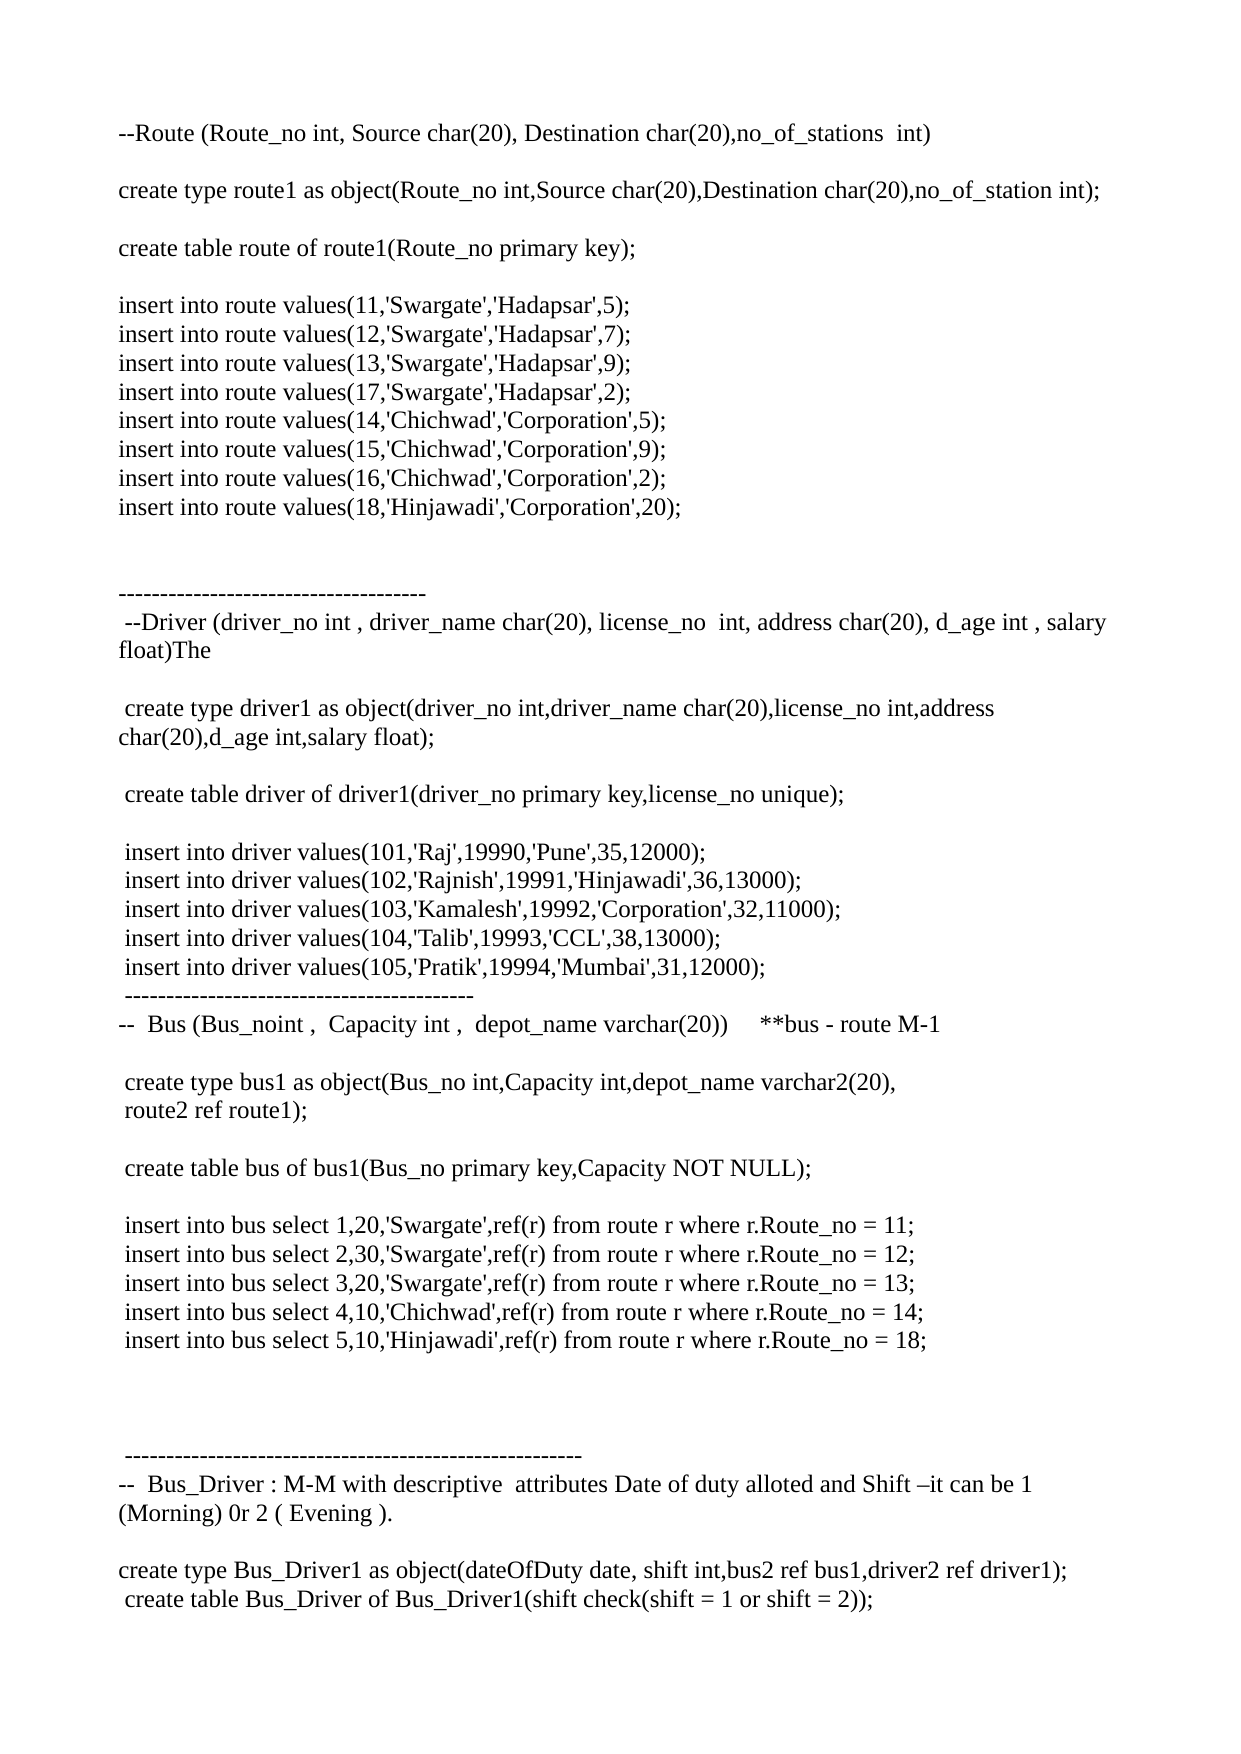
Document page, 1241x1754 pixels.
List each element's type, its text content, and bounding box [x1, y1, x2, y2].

text insert into route values(16,'Chichwad','Corporation',2); [118, 463, 1122, 492]
text ------------------------------------------ [118, 981, 1122, 1009]
text insert into route values(13,'Swargate','Hadapsar',9); [118, 348, 1122, 377]
text --Driver (driver_no int , driver_name char(20), license_no int, address char(20), d_age int , salary float)The [118, 607, 1122, 664]
text route2 ref route1); [118, 1096, 1122, 1124]
text insert into bus select 3,20,'Swargate',ref(r) from route r where r.Route_no = 13; [118, 1268, 1122, 1297]
text insert into driver values(105,'Pratik',19994,'Mumbai',31,12000); [118, 952, 1122, 981]
text insert into driver values(101,'Raj',19990,'Pune',35,12000); [118, 837, 1122, 866]
text insert into bus select 1,20,'Swargate',ref(r) from route r where r.Route_no = 11; [118, 1211, 1122, 1239]
text --Route (Route_no int, Source char(20), Destination char(20),no_of_stations int) [118, 118, 1122, 147]
text insert into route values(14,'Chichwad','Corporation',5); [118, 406, 1122, 434]
text -- Bus_Driver : M-M with descriptive attributes Date of duty alloted and Shift –it can be 1 (Morning) 0r 2 ( Evening ). [118, 1469, 1122, 1527]
text create table driver of driver1(driver_no primary key,license_no unique); [118, 779, 1122, 808]
text create type bus1 as object(Bus_no int,Capacity int,depot_name varchar2(20), [118, 1067, 1122, 1096]
text insert into route values(12,'Swargate','Hadapsar',7); [118, 319, 1122, 348]
text insert into driver values(104,'Talib',19993,'CCL',38,13000); [118, 923, 1122, 952]
text insert into driver values(103,'Kamalesh',19992,'Corporation',32,11000); [118, 894, 1122, 923]
text create table bus of bus1(Bus_no primary key,Capacity NOT NULL); [118, 1153, 1122, 1182]
text -- Bus (Bus_noint , Capacity int , depot_name varchar(20)) **bus - route M-1 [118, 1009, 1122, 1038]
text insert into bus select 5,10,'Hinjawadi',ref(r) from route r where r.Route_no = 18; [118, 1326, 1122, 1354]
text create type route1 as object(Route_no int,Source char(20),Destination char(20),no_of_station int); [118, 176, 1122, 204]
text insert into route values(11,'Swargate','Hadapsar',5); [118, 291, 1122, 319]
text insert into driver values(102,'Rajnish',19991,'Hinjawadi',36,13000); [118, 866, 1122, 894]
text insert into route values(15,'Chichwad','Corporation',9); [118, 434, 1122, 463]
text create type driver1 as object(driver_no int,driver_name char(20),license_no int,address char(20),d_age int,salary float); [118, 693, 1122, 751]
text ------------------------------------- [118, 578, 1122, 607]
text ------------------------------------------------------- [118, 1441, 1122, 1469]
text insert into route values(17,'Swargate','Hadapsar',2); [118, 377, 1122, 406]
text insert into route values(18,'Hinjawadi','Corporation',20); [118, 492, 1122, 521]
text create table route of route1(Route_no primary key); [118, 233, 1122, 262]
text create type Bus_Driver1 as object(dateOfDuty date, shift int,bus2 ref bus1,driver2 ref driver1); [118, 1556, 1122, 1584]
text insert into bus select 2,30,'Swargate',ref(r) from route r where r.Route_no = 12; [118, 1239, 1122, 1268]
text insert into bus select 4,10,'Chichwad',ref(r) from route r where r.Route_no = 14; [118, 1297, 1122, 1326]
text create table Bus_Driver of Bus_Driver1(shift check(shift = 1 or shift = 2)); [118, 1584, 1122, 1613]
